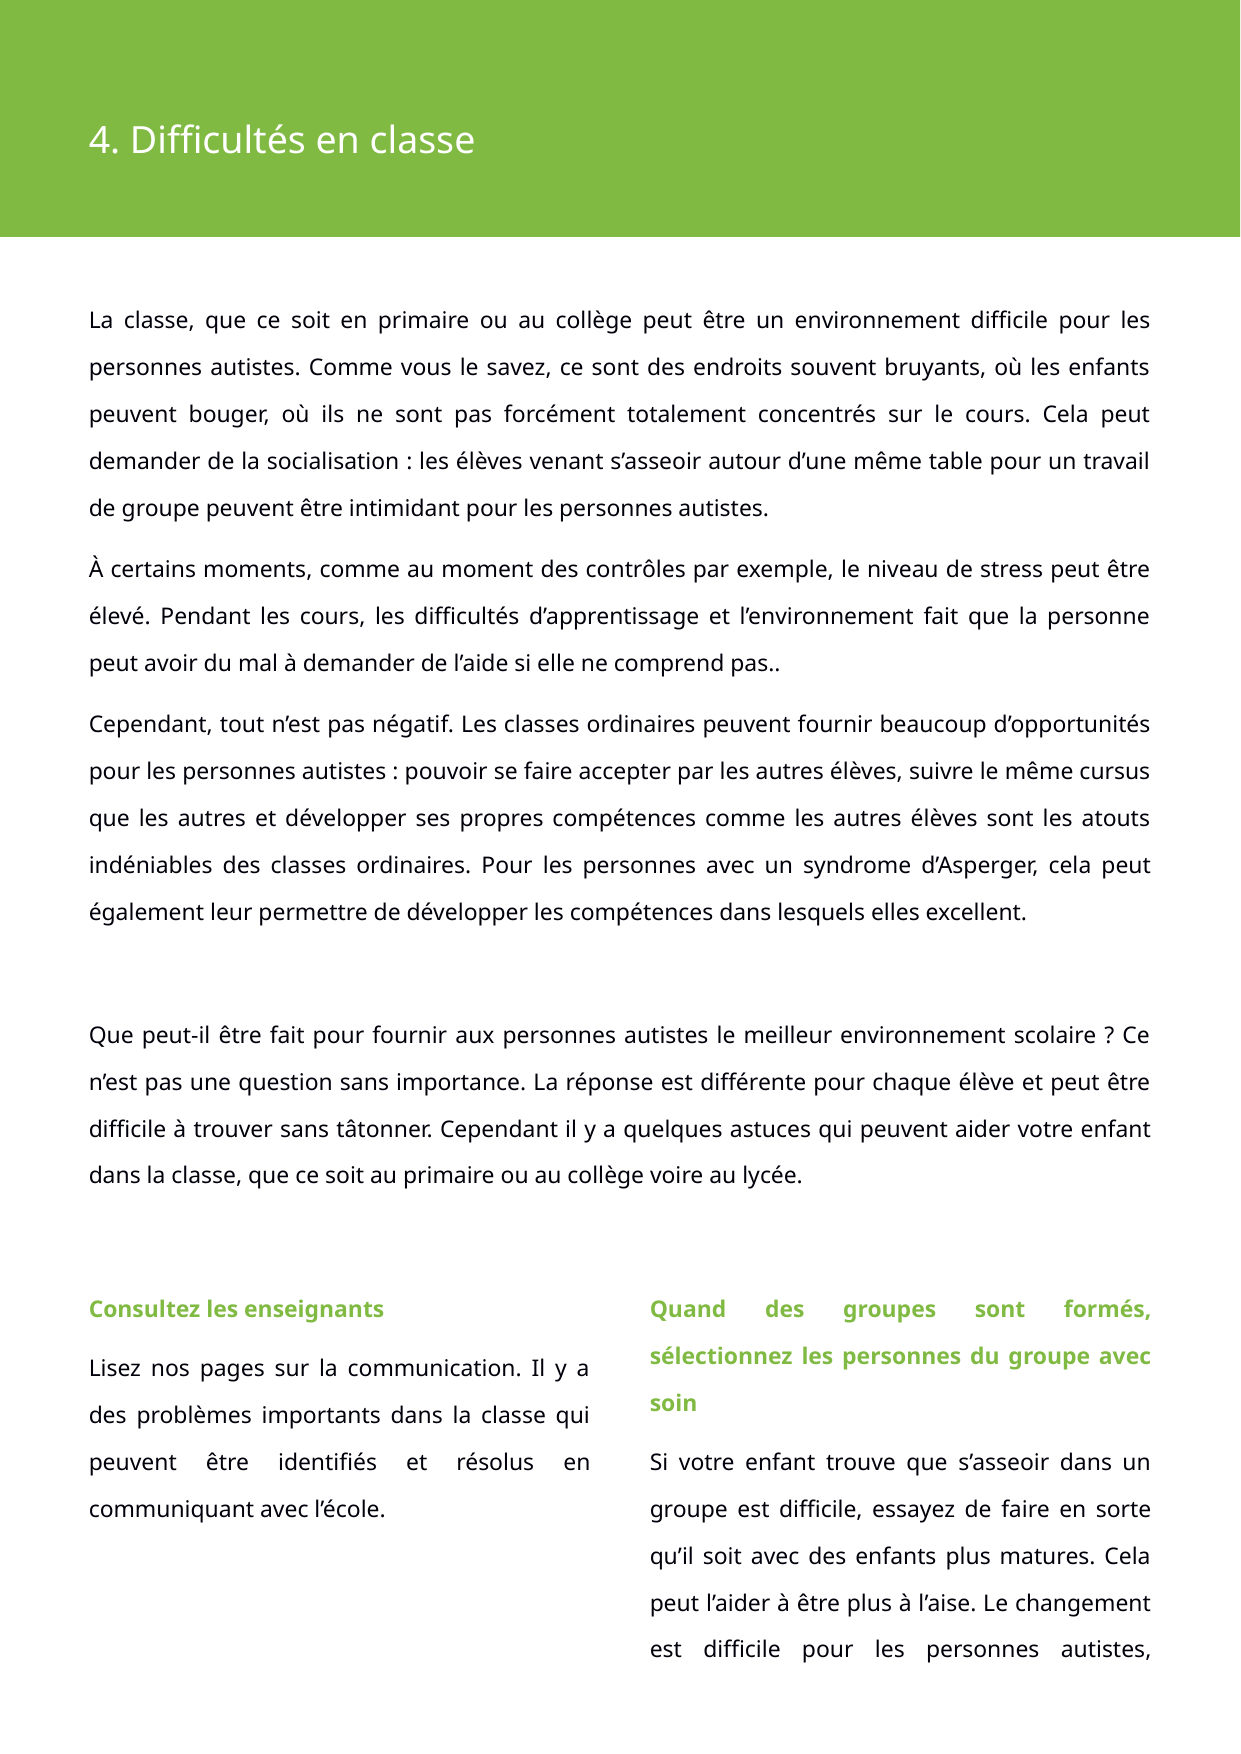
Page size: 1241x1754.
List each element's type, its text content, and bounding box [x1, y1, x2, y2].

subtitle 4. Difficultés en classe [88, 113, 1152, 164]
text À certains moments, comme au moment des contrôles par exemple, le niveau de stress peut être élevé. Pendant les cours, les difficultés d’apprentissage et l’environnement fait que la personne peut avoir du mal à demander de l’aide si elle ne comprend pas.. [88, 553, 1152, 678]
text La classe, que ce soit en primaire ou au collège peut être un environnement difficile pour les personnes autistes. Comme vous le savez, ce sont des endroits souvent bruyants, où les enfants peuvent bouger, où ils ne sont pas forcément totalement concentrés sur le cours. Cela peut demander de la socialisation : les élèves venant s’asseoir autour d’une même table pour un travail de groupe peuvent être intimidant pour les personnes autistes. [88, 304, 1152, 523]
text Si votre enfant trouve que s’asseoir dans un groupe est difficile, essayez de faire en sorte qu’il soit avec des enfants plus matures. Cela peut l’aider à être plus à l’aise. Le changement est difficile pour les personnes autistes, [649, 1446, 1152, 1664]
text Cependant, tout n’est pas négatif. Les classes ordinaires peuvent fournir beaucoup d’opportunités pour les personnes autistes : pouvoir se faire accepter par les autres élèves, suivre le même cursus que les autres et développer ses propres compétences comme les autres élèves sont les atouts indéniables des classes ordinaires. Pour les personnes avec un syndrome d’Asperger, cela peut également leur permettre de développer les compétences dans lesquels elles excellent. [88, 708, 1152, 927]
subtitle Consultez les enseignants [88, 1293, 591, 1324]
text Que peut-il être fait pour fournir aux personnes autistes le meilleur environnement scolaire ? Ce n’est pas une question sans importance. La réponse est différente pour chaque élève et peut être difficile à trouver sans tâtonner. Cependant il y a quelques astuces qui peuvent aider votre enfant dans la classe, que ce soit au primaire ou au collège voire au lycée. [88, 1019, 1152, 1191]
subtitle Quand des groupes sont formés, sélectionnez les personnes du groupe avec soin [649, 1293, 1152, 1418]
text Lisez nos pages sur la communication. Il y a des problèmes importants dans la classe qui peuvent être identifiés et résolus en communiquant avec l’école. [88, 1352, 591, 1524]
